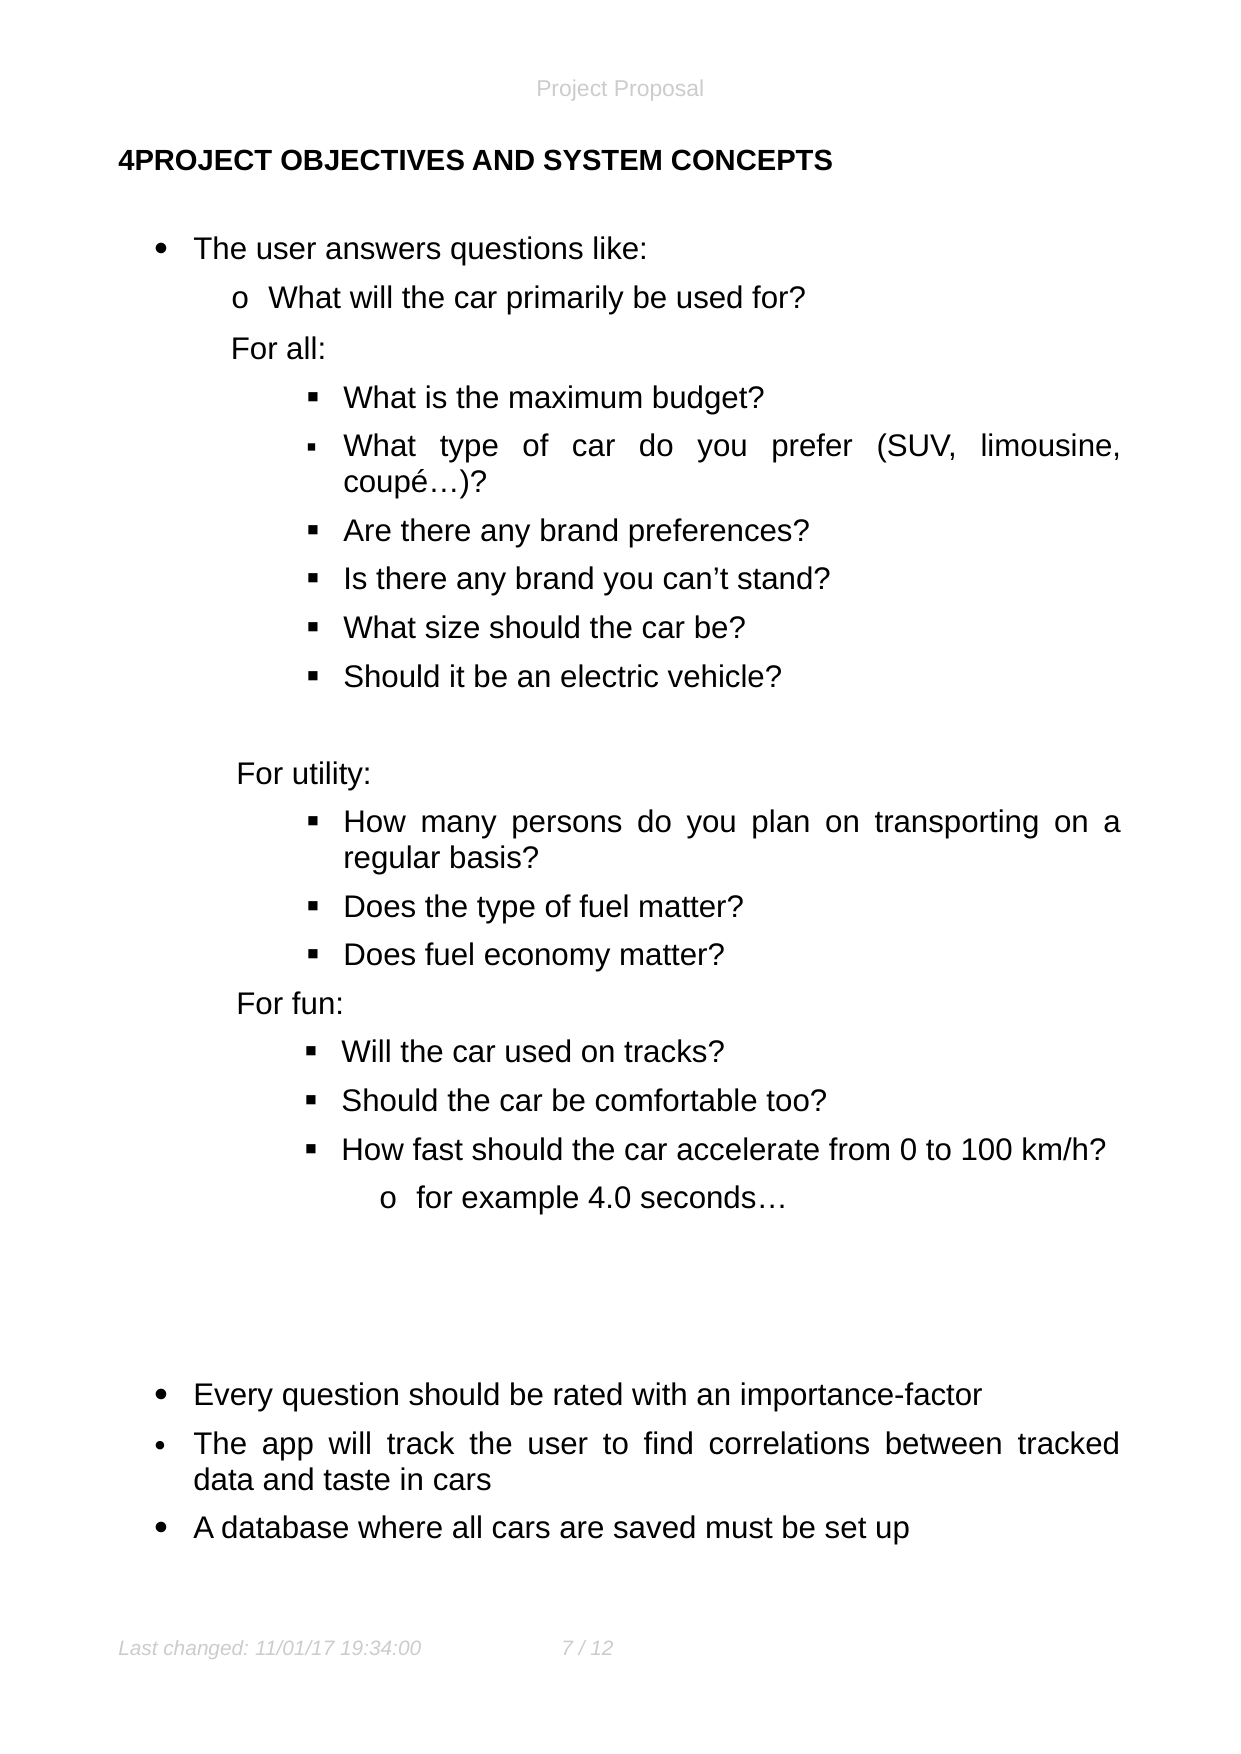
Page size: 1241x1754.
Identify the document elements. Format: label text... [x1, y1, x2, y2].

list Does fuel economy matter? [306, 936, 1122, 973]
list What size should the car be? [306, 609, 1122, 645]
list How many persons do you plan on transporting on a regular basis? [306, 803, 1122, 875]
subtitle Project Objectives and System Concepts [118, 143, 1122, 177]
list Does the type of fuel matter? [306, 888, 1122, 924]
list What type of car do you prefer (SUV, limousine, coupé…)? [306, 427, 1122, 499]
list How fast should the car accelerate from 0 to 100 km/h? [304, 1131, 1122, 1167]
list Will the car used on tracks? [304, 1033, 1122, 1070]
list Should the car be comfortable too? [304, 1082, 1122, 1118]
list A database where all cars are saved must be set up [156, 1509, 1122, 1545]
list The user answers questions like: [156, 230, 1122, 267]
list What is the maximum budget? [306, 379, 1122, 415]
list Every question should be rated with an importance-factor [156, 1376, 1122, 1412]
list What will the car primarily be used for? [231, 279, 1122, 318]
text For all: [231, 330, 1122, 366]
text For fun: [236, 985, 1122, 1021]
list for example 4.0 seconds… [379, 1179, 1122, 1218]
text For utility: [236, 755, 1122, 791]
list Should it be an electric vehicle? [306, 658, 1122, 694]
list Are there any brand preferences? [306, 512, 1122, 548]
list The app will track the user to find correlations between tracked data and taste in cars [156, 1425, 1122, 1497]
list Is there any brand you can’t stand? [306, 560, 1122, 597]
